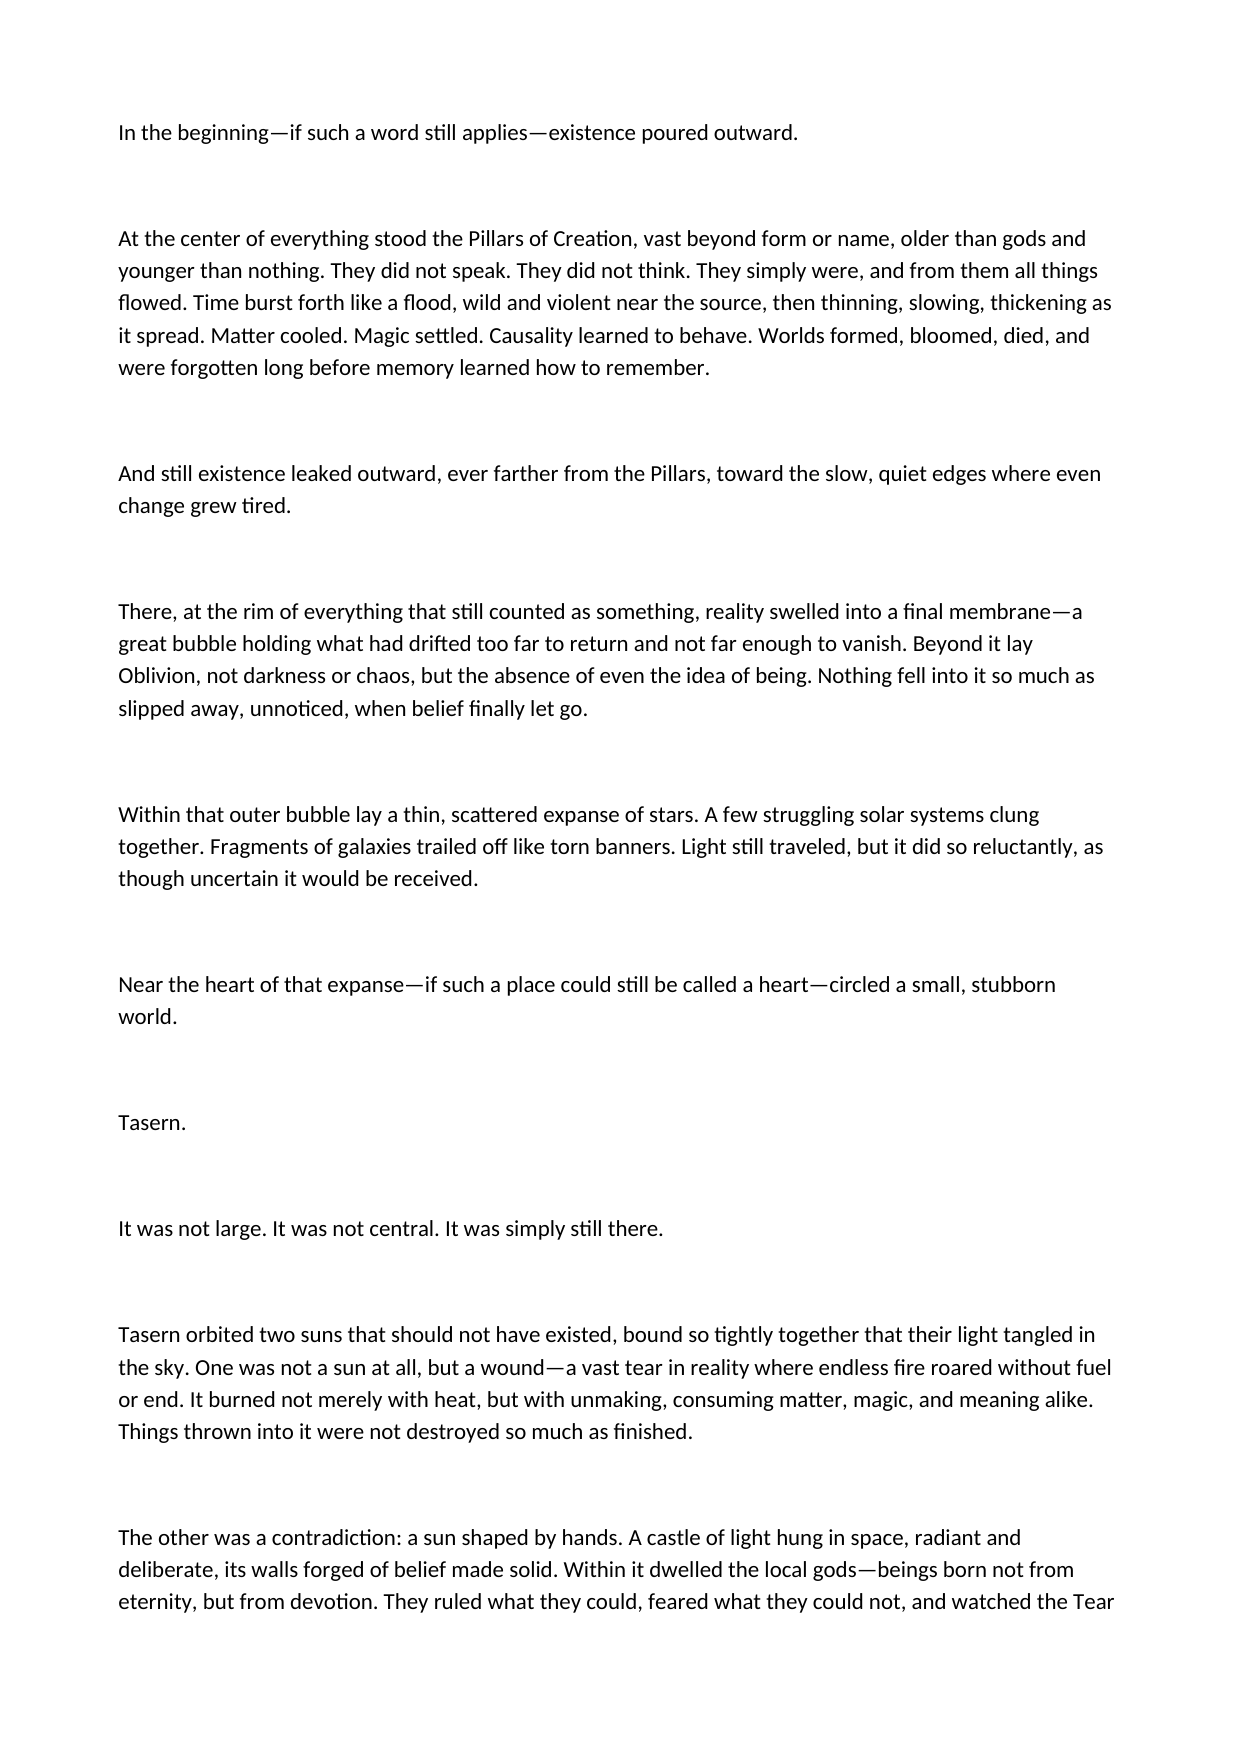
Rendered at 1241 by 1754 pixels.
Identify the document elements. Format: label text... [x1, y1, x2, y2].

text Tasern orbited two suns that should not have existed, bound so tightly together that their light tangled in the sky. One was not a sun at all, but a wound—a vast tear in reality where endless fire roared without fuel or end. It burned not merely with heat, but with unmaking, consuming matter, magic, and meaning alike. Things thrown into it were not destroyed so much as finished. [118, 1321, 1122, 1445]
text Tasern. [118, 1108, 1122, 1136]
text The other was a contradiction: a sun shaped by hands. A castle of light hung in space, radiant and deliberate, its walls forged of belief made solid. Within it dwelled the local gods—beings born not from eternity, but from devotion. They ruled what they could, feared what they could not, and watched the Tear [118, 1523, 1122, 1616]
text Near the heart of that expanse—if such a place could still be called a heart—circled a small, stubborn world. [118, 970, 1122, 1030]
text There, at the rim of everything that still counted as something, reality swelled into a final membrane—a great bubble holding what had drifted too far to return and not far enough to vanish. Beyond it lay Oblivion, not darkness or chaos, but the absence of even the idea of being. Nothing fell into it so much as slipped away, unnoticed, when belief finally let go. [118, 597, 1122, 722]
text In the beginning—if such a word still applies—existence poured outward. [118, 118, 1122, 146]
text And still existence leaked outward, ever farther from the Pillars, toward the slow, quiet edges where even change grew tired. [118, 459, 1122, 519]
text It was not large. It was not central. It was simply still there. [118, 1214, 1122, 1242]
text At the center of everything stood the Pillars of Creation, vast beyond form or name, older than gods and younger than nothing. They did not speak. They did not think. They simply were, and from them all things flowed. Time burst forth like a flood, wild and violent near the source, then thinning, slowing, thickening as it spread. Matter cooled. Magic settled. Causality learned to behave. Worlds formed, bloomed, died, and were forgotten long before memory learned how to remember. [118, 224, 1122, 381]
text Within that outer bubble lay a thin, scattered expanse of stars. A few struggling solar systems clung together. Fragments of galaxies trailed off like torn banners. Light still traveled, but it did so reluctantly, as though uncertain it would be received. [118, 800, 1122, 892]
